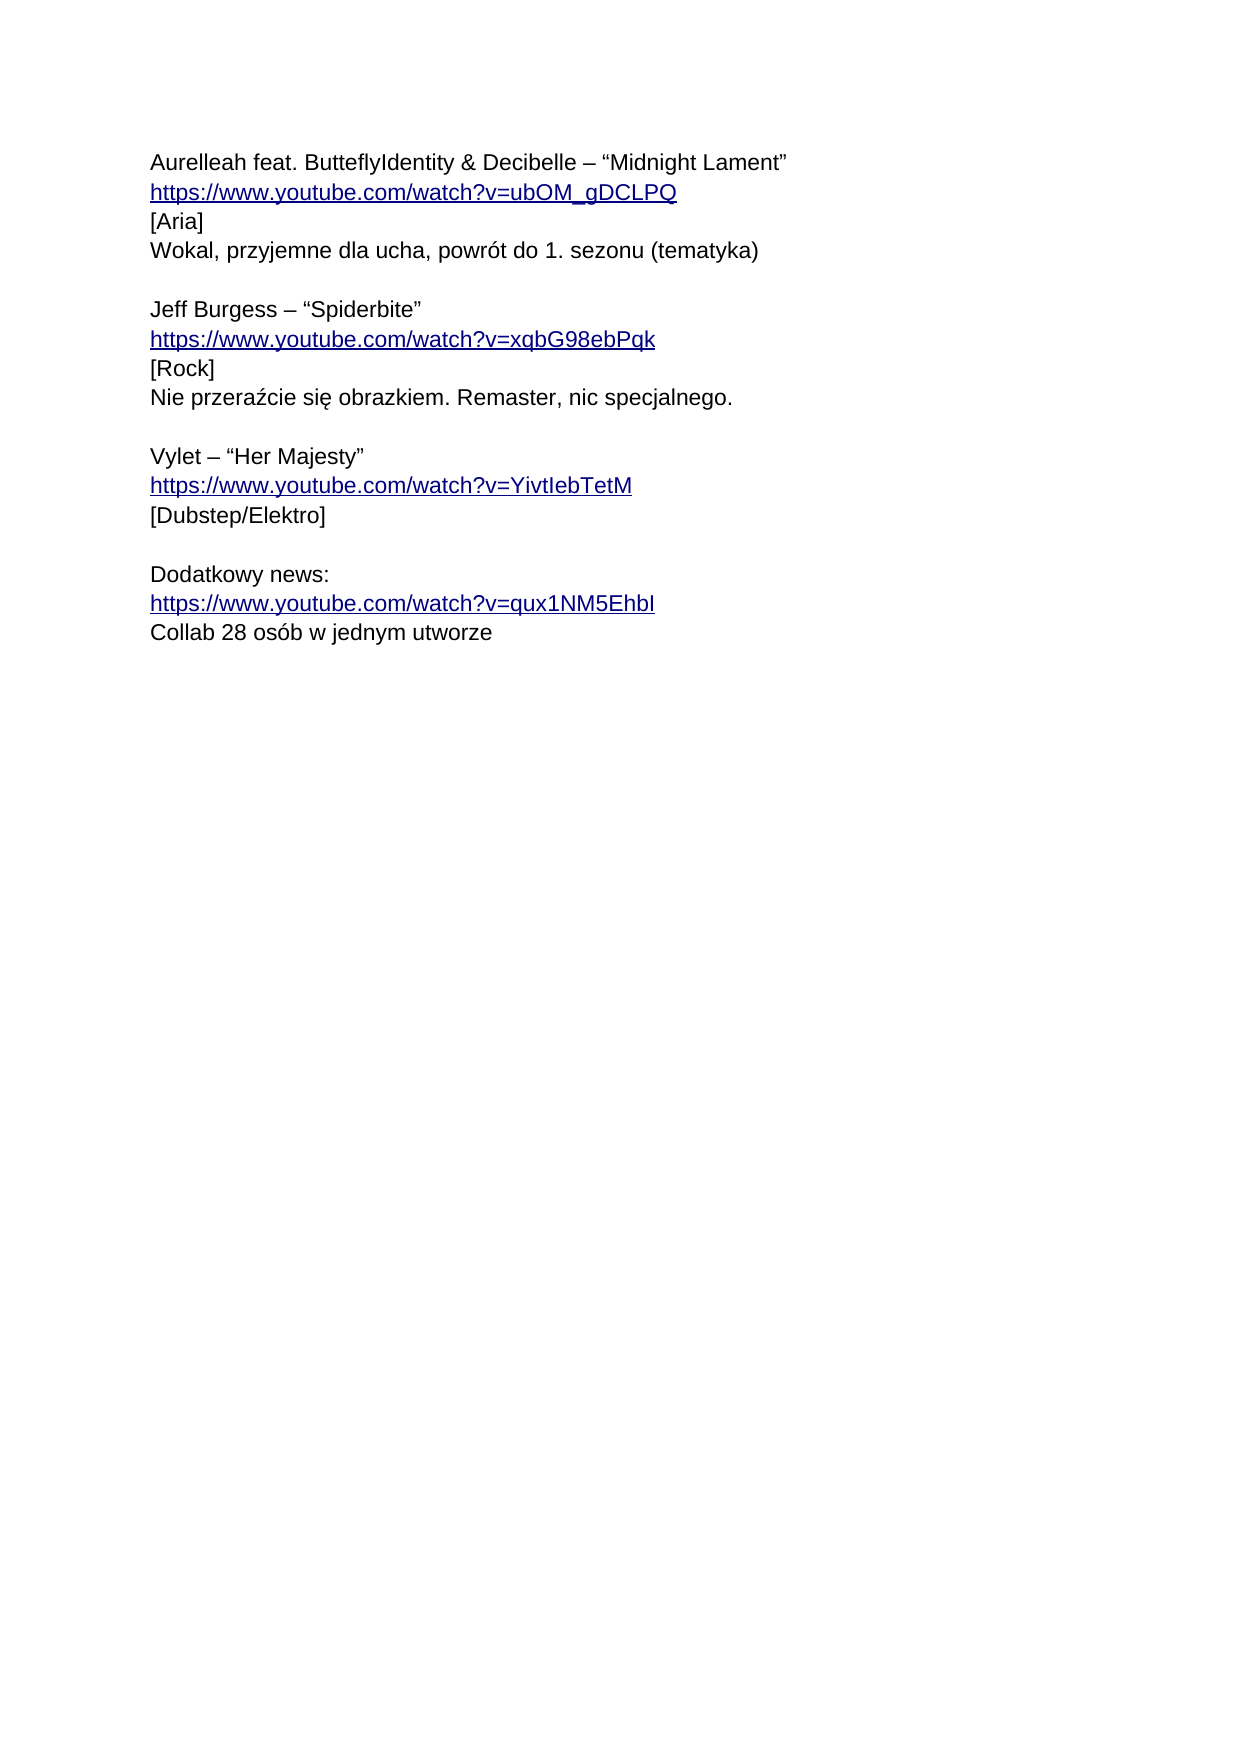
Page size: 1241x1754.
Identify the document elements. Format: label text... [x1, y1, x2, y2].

text [Aria] [150, 209, 1091, 234]
text Nie przeraźcie się obrazkiem. Remaster, nic specjalnego. [150, 385, 1091, 411]
text [Rock] [150, 356, 1091, 381]
text Vylet – “Her Majesty” [150, 444, 1091, 469]
text https://www.youtube.com/watch?v=qux1NM5EhbI [150, 591, 1091, 616]
text [Dubstep/Elektro] [150, 502, 1091, 528]
text https://www.youtube.com/watch?v=xqbG98ebPqk [150, 326, 1091, 352]
text Aurelleah feat. ButteflyIdentity & Decibelle – “Midnight Lament” [150, 150, 1091, 176]
text https://www.youtube.com/watch?v=ubOM_gDCLPQ [150, 179, 1091, 205]
text Jeff Burgess – “Spiderbite” [150, 297, 1091, 322]
text Collab 28 osób w jednym utworze [150, 620, 1091, 646]
text Wokal, przyjemne dla ucha, powrót do 1. sezonu (tematyka) [150, 238, 1091, 264]
text https://www.youtube.com/watch?v=YivtIebTetM [150, 473, 1091, 499]
text Dodatkowy news: [150, 561, 1091, 587]
